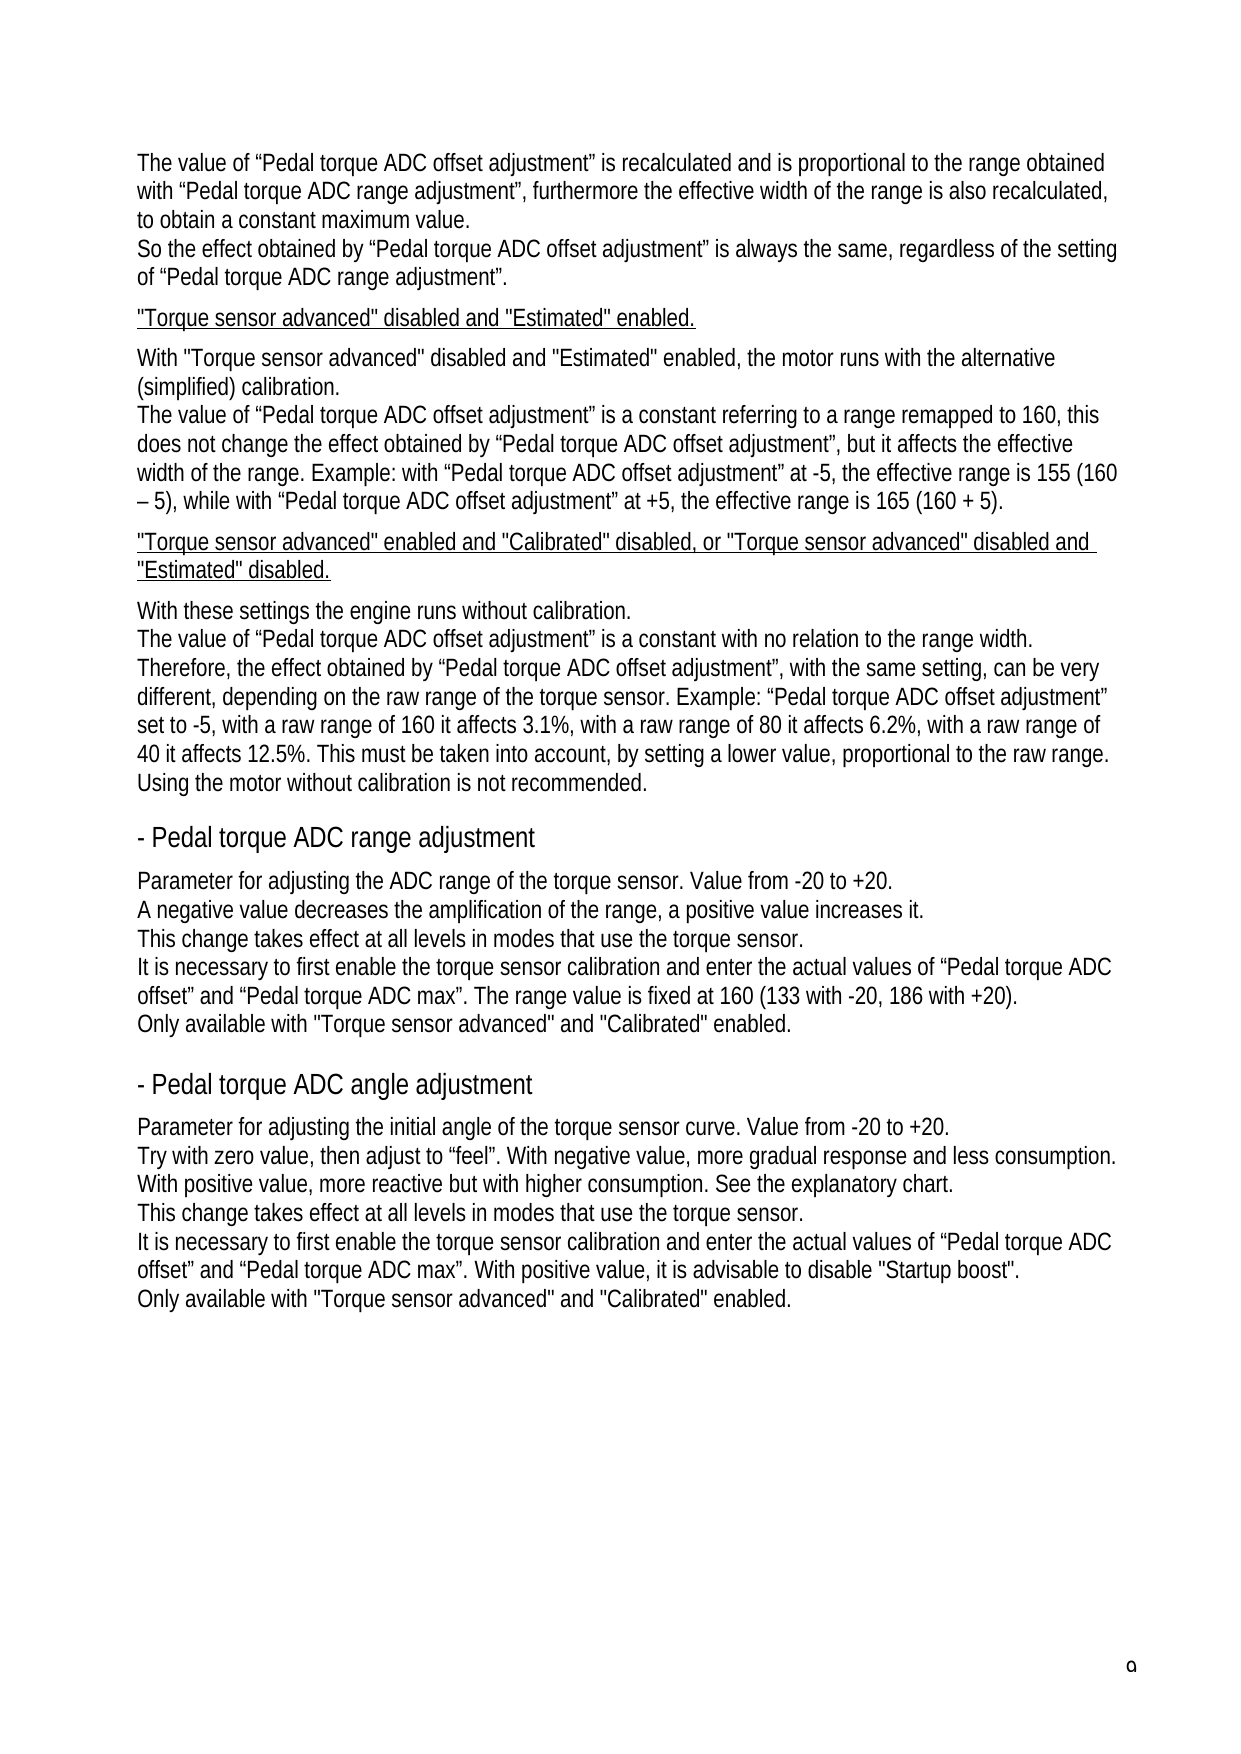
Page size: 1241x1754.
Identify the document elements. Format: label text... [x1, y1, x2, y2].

text Only available with "Torque sensor advanced" and "Calibrated" enabled. [137, 1009, 1122, 1038]
text - Pedal torque ADC range adjustment [137, 820, 1122, 854]
text Parameter for adjusting the ADC range of the torque sensor. Value from -20 to +20. A negative value decreases the amplification of the range, a positive value increases it. [137, 866, 1122, 923]
text The value of “Pedal torque ADC offset adjustment” is recalculated and is proportional to the range obtained with “Pedal torque ADC range adjustment”, furthermore the effective width of the range is also recalculated, to obtain a constant maximum value. [137, 148, 1122, 233]
text The value of “Pedal torque ADC offset adjustment” is a constant with no relation to the range width. Therefore, the effect obtained by “Pedal torque ADC offset adjustment”, with the same setting, can be very different, depending on the raw range of the torque sensor. Example: “Pedal torque ADC offset adjustment” set to -5, with a raw range of 160 it affects 3.1%, with a raw range of 80 it affects 6.2%, with a raw range of 40 it affects 12.5%. This must be taken into account, by setting a lower value, proportional to the raw range. [137, 624, 1122, 768]
text "Torque sensor advanced" disabled and "Estimated" enabled. [137, 303, 1122, 331]
text With these settings the engine runs without calibration. [137, 596, 1122, 624]
text Parameter for adjusting the initial angle of the torque sensor curve. Value from -20 to +20. Try with zero value, then adjust to “feel”. With negative value, more gradual response and less consumption. With positive value, more reactive but with higher consumption. See the explanatory chart. This change takes effect at all levels in modes that use the torque sensor. It is necessary to first enable the torque sensor calibration and enter the actual values of “Pedal torque ADC offset” and “Pedal torque ADC max”. With positive value, it is advisable to disable "Startup boost". [137, 1112, 1122, 1284]
text The value of “Pedal torque ADC offset adjustment” is a constant referring to a range remapped to 160, this does not change the effect obtained by “Pedal torque ADC offset adjustment”, but it affects the effective width of the range. Example: with “Pedal torque ADC offset adjustment” at -5, the effective range is 155 (160 – 5), while with “Pedal torque ADC offset adjustment” at +5, the effective range is 165 (160 + 5). [137, 400, 1122, 515]
text Only available with "Torque sensor advanced" and "Calibrated" enabled. [137, 1284, 1122, 1312]
text Using the motor without calibration is not recommended. [137, 768, 1122, 796]
text This change takes effect at all levels in modes that use the torque sensor. It is necessary to first enable the torque sensor calibration and enter the actual values of “Pedal torque ADC offset” and “Pedal torque ADC max”. The range value is fixed at 160 (133 with -20, 186 with +20). [137, 923, 1122, 1009]
text "Torque sensor advanced" enabled and "Calibrated" disabled, or "Torque sensor advanced" disabled and "Estimated" disabled. [137, 527, 1122, 584]
text With "Torque sensor advanced" disabled and "Estimated" enabled, the motor runs with the alternative (simplified) calibration. [137, 343, 1122, 400]
text So the effect obtained by “Pedal torque ADC offset adjustment” is always the same, regardless of the setting of “Pedal torque ADC range adjustment”. [137, 233, 1122, 291]
text - Pedal torque ADC angle adjustment [137, 1067, 1122, 1100]
